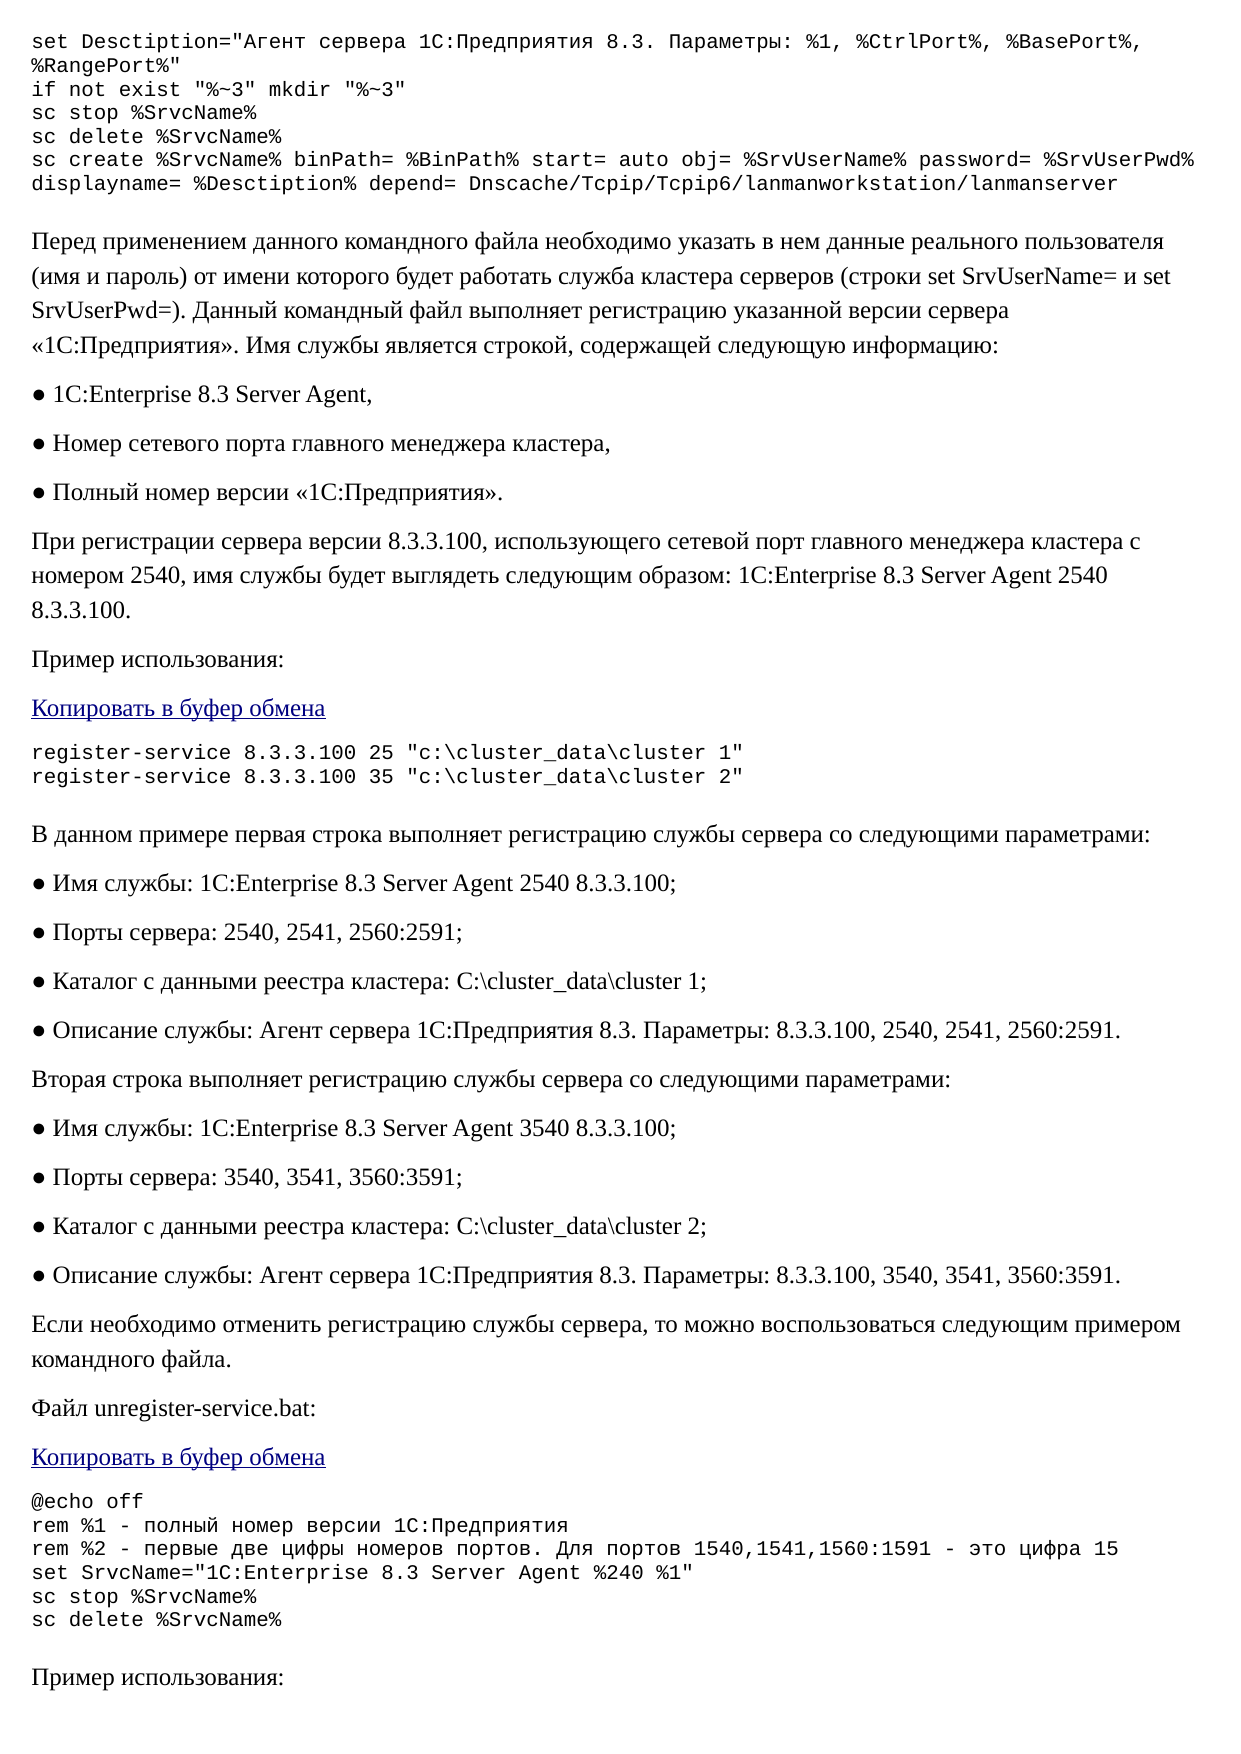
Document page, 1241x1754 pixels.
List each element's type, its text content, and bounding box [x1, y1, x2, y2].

text ● Порты сервера: 2540, 2541, 2560:2591; [31, 917, 1212, 946]
text set SrvcName="1C:Enterprise 8.3 Server Agent %240 %1" [31, 1562, 1212, 1586]
text ● Каталог с данными реестра кластера: C:\cluster_data\cluster 2; [31, 1211, 1212, 1240]
text В данном примере первая строка выполняет регистрацию службы сервера со следующими параметрами: [31, 819, 1212, 848]
text Вторая строка выполняет регистрацию службы сервера со следующими параметрами: [31, 1064, 1212, 1093]
text ● Полный номер версии «1С:Предприятия». [31, 477, 1212, 506]
text if not exist "%~3" mkdir "%~3" [31, 78, 1212, 102]
text register-service 8.3.3.100 35 "c:\cluster_data\cluster 2" [31, 766, 1212, 789]
text Если необходимо отменить регистрацию службы сервера, то можно воспользоваться следующим примером командного файла. [31, 1309, 1212, 1373]
text При регистрации сервера версии 8.3.3.100, использующего сетевой порт главного менеджера кластера с номером 2540, имя службы будет выглядеть следующим образом: 1C:Enterprise 8.3 Server Agent 2540 8.3.3.100. [31, 526, 1212, 624]
text Перед применением данного командного файла необходимо указать в нем данные реального пользователя (имя и пароль) от имени которого будет работать служба кластера серверов (строки set SrvUserName= и set SrvUserPwd=). Данный командный файл выполняет регистрацию указанной версии сервера «1С:Предприятия». Имя службы является строкой, содержащей следующую информацию: [31, 226, 1212, 358]
text Пример использования: [31, 1662, 1212, 1691]
text ● 1C:Enterprise 8.3 Server Agent, [31, 379, 1212, 407]
text Копировать в буфер обмена [31, 1442, 1212, 1471]
text ● Порты сервера: 3540, 3541, 3560:3591; [31, 1162, 1212, 1191]
text ● Имя службы: 1C:Enterprise 8.3 Server Agent 2540 8.3.3.100; [31, 868, 1212, 897]
text Копировать в буфер обмена [31, 693, 1212, 722]
text register-service 8.3.3.100 25 "c:\cluster_data\cluster 1" [31, 742, 1212, 766]
text set Desctiption="Агент сервера 1С:Предприятия 8.3. Параметры: %1, %CtrlPort%, %BasePort%, %RangePort%" [31, 31, 1212, 78]
text ● Имя службы: 1C:Enterprise 8.3 Server Agent 3540 8.3.3.100; [31, 1113, 1212, 1142]
text ● Каталог с данными реестра кластера: C:\cluster_data\cluster 1; [31, 966, 1212, 995]
text sc delete %SrvcName% [31, 126, 1212, 149]
text Пример использования: [31, 644, 1212, 673]
text rem %1 - полный номер версии 1С:Предприятия [31, 1515, 1212, 1538]
text Файл unregister-service.bat: [31, 1393, 1212, 1422]
text ● Описание службы: Агент сервера 1С:Предприятия 8.3. Параметры: 8.3.3.100, 2540, 2541, 2560:2591. [31, 1015, 1212, 1044]
text sc stop %SrvcName% [31, 102, 1212, 126]
text rem %2 - первые две цифры номеров портов. Для портов 1540,1541,1560:1591 - это цифра 15 [31, 1538, 1212, 1562]
text sc stop %SrvcName% [31, 1586, 1212, 1609]
text ● Описание службы: Агент сервера 1С:Предприятия 8.3. Параметры: 8.3.3.100, 3540, 3541, 3560:3591. [31, 1260, 1212, 1289]
text sc delete %SrvcName% [31, 1609, 1212, 1633]
text ● Номер сетевого порта главного менеджера кластера, [31, 428, 1212, 457]
text sc create %SrvcName% binPath= %BinPath% start= auto obj= %SrvUserName% password= %SrvUserPwd% displayname= %Desctiption% depend= Dnscache/Tcpip/Tcpip6/lanmanworkstation/lanmanserver [31, 149, 1212, 197]
text @echo off [31, 1491, 1212, 1515]
